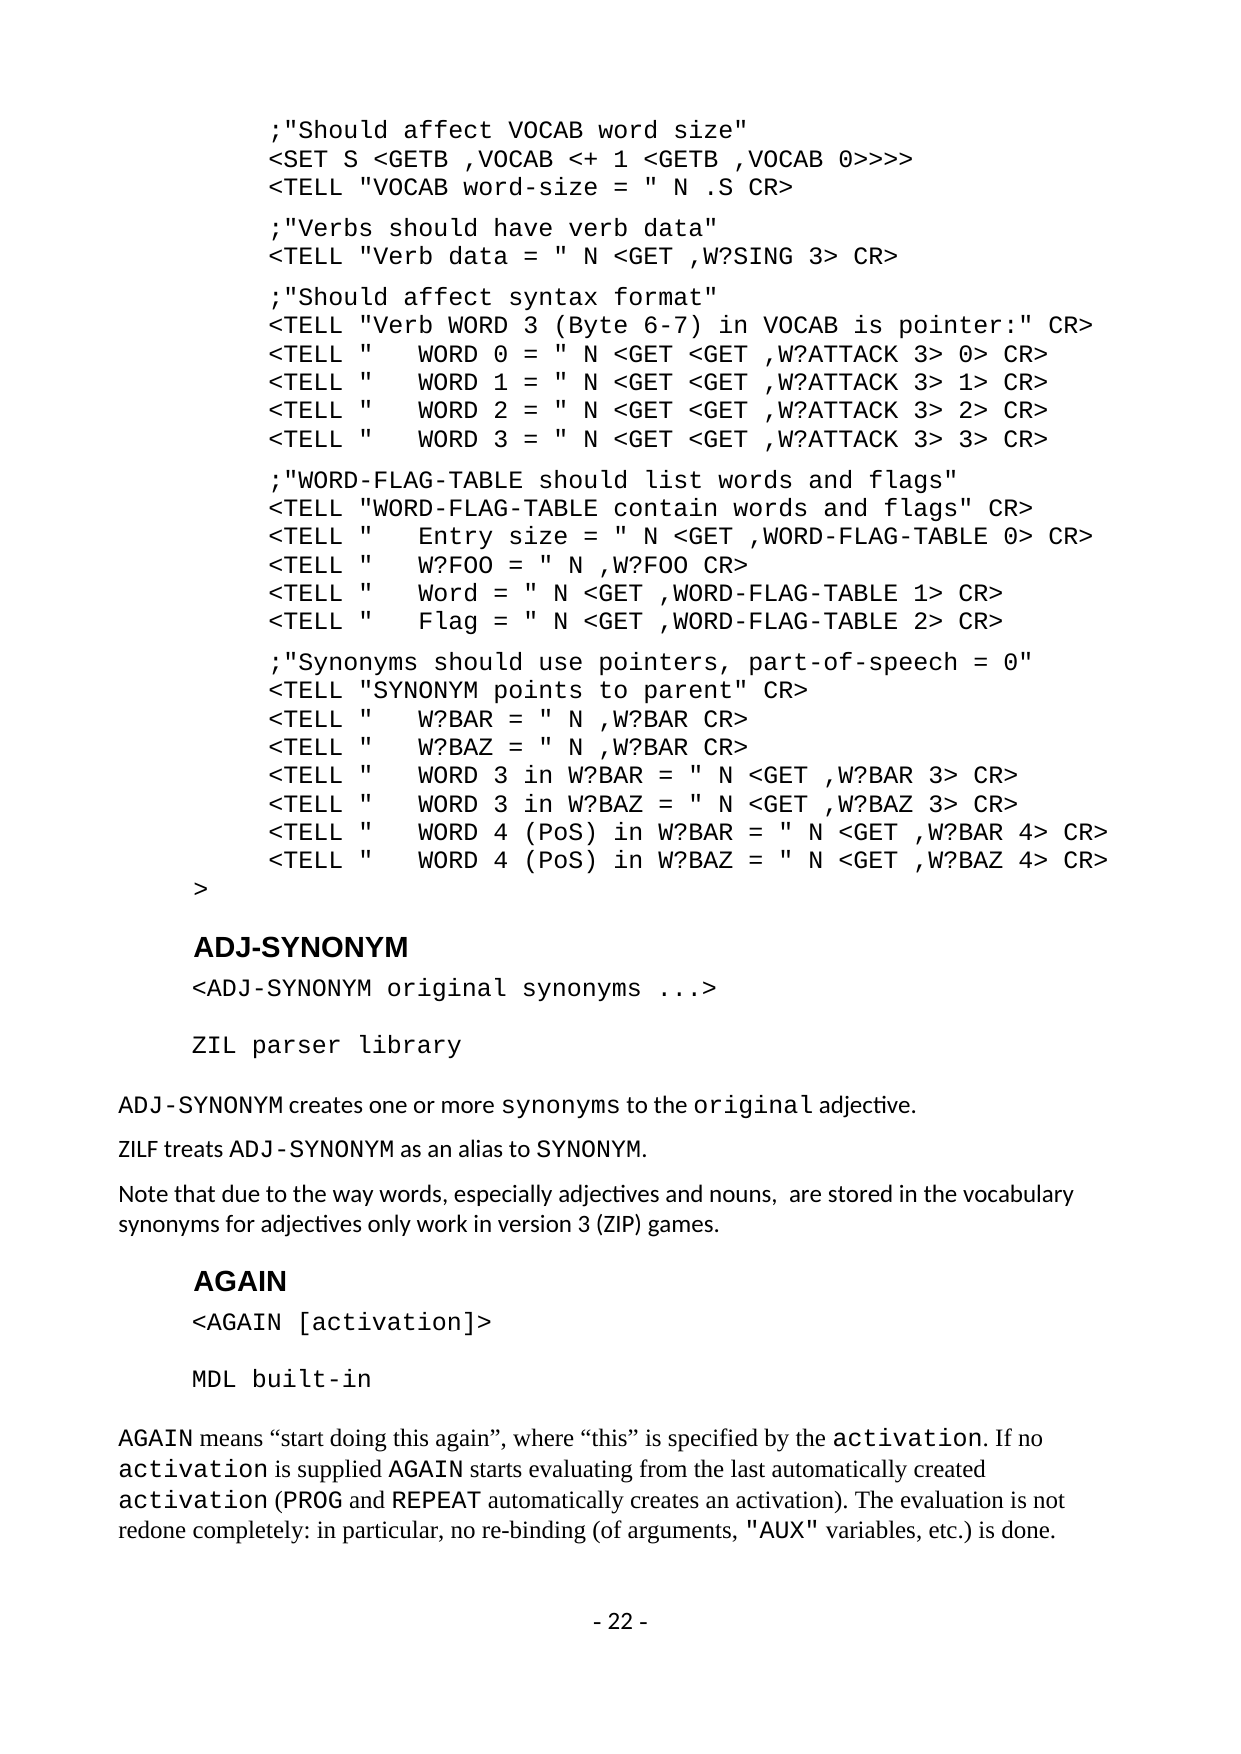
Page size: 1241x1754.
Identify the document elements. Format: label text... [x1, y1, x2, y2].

text ADJ-SYNONYM creates one or more synonyms to the original adjective. [118, 1089, 1122, 1121]
text ZILF treats ADJ-SYNONYM as an alias to SYNONYM. [118, 1133, 1122, 1165]
subtitle AGAIN [118, 1264, 1122, 1297]
text ZIL parser library [192, 1032, 1122, 1061]
text ;"Should affect VOCAB word size" <SET S <GETB ,VOCAB <+ 1 <GETB ,VOCAB 0>>>> <TELL "VOCAB word-size = " N .S CR> [118, 118, 1122, 203]
text ;"WORD-FLAG-TABLE should list words and flags" <TELL "WORD-FLAG-TABLE contain words and flags" CR> <TELL " Entry size = " N <GET ,WORD-FLAG-TABLE 0> CR> <TELL " W?FOO = " N ,W?FOO CR> <TELL " Word = " N <GET ,WORD-FLAG-TABLE 1> CR> <TELL " Flag = " N <GET ,WORD-FLAG-TABLE 2> CR> [118, 467, 1122, 637]
text Note that due to the way words, especially adjectives and nouns, are stored in the vocabulary synonyms for adjectives only work in version 3 (ZIP) games. [118, 1178, 1122, 1239]
text ;"Verbs should have verb data" <TELL "Verb data = " N <GET ,W?SING 3> CR> [118, 216, 1122, 272]
text <ADJ-SYNONYM original synonyms ...> [192, 976, 1122, 1004]
subtitle ADJ-SYNONYM [118, 930, 1122, 963]
text <AGAIN [activation]> [192, 1310, 1122, 1338]
text MDL built-in [192, 1366, 1122, 1395]
text ;"Synonyms should use pointers, part-of-speech = 0" <TELL "SYNONYM points to parent" CR> <TELL " W?BAR = " N ,W?BAR CR> <TELL " W?BAZ = " N ,W?BAR CR> <TELL " WORD 3 in W?BAR = " N <GET ,W?BAR 3> CR> <TELL " WORD 3 in W?BAZ = " N <GET ,W?BAZ 3> CR> <TELL " WORD 4 (PoS) in W?BAR = " N <GET ,W?BAR 4> CR> <TELL " WORD 4 (PoS) in W?BAZ = " N <GET ,W?BAZ 4> CR> > [118, 650, 1122, 905]
text ;"Should affect syntax format" <TELL "Verb WORD 3 (Byte 6-7) in VOCAB is pointer:" CR> <TELL " WORD 0 = " N <GET <GET ,W?ATTACK 3> 0> CR> <TELL " WORD 1 = " N <GET <GET ,W?ATTACK 3> 1> CR> <TELL " WORD 2 = " N <GET <GET ,W?ATTACK 3> 2> CR> <TELL " WORD 3 = " N <GET <GET ,W?ATTACK 3> 3> CR> [118, 285, 1122, 455]
text AGAIN means “start doing this again”, where “this” is specified by the activation. If no activation is supplied AGAIN starts evaluating from the last automatically created activation (PROG and REPEAT automatically creates an activation). The evaluation is not redone completely: in particular, no re-binding (of arguments, "AUX" variables, etc.) is done. [118, 1423, 1122, 1546]
